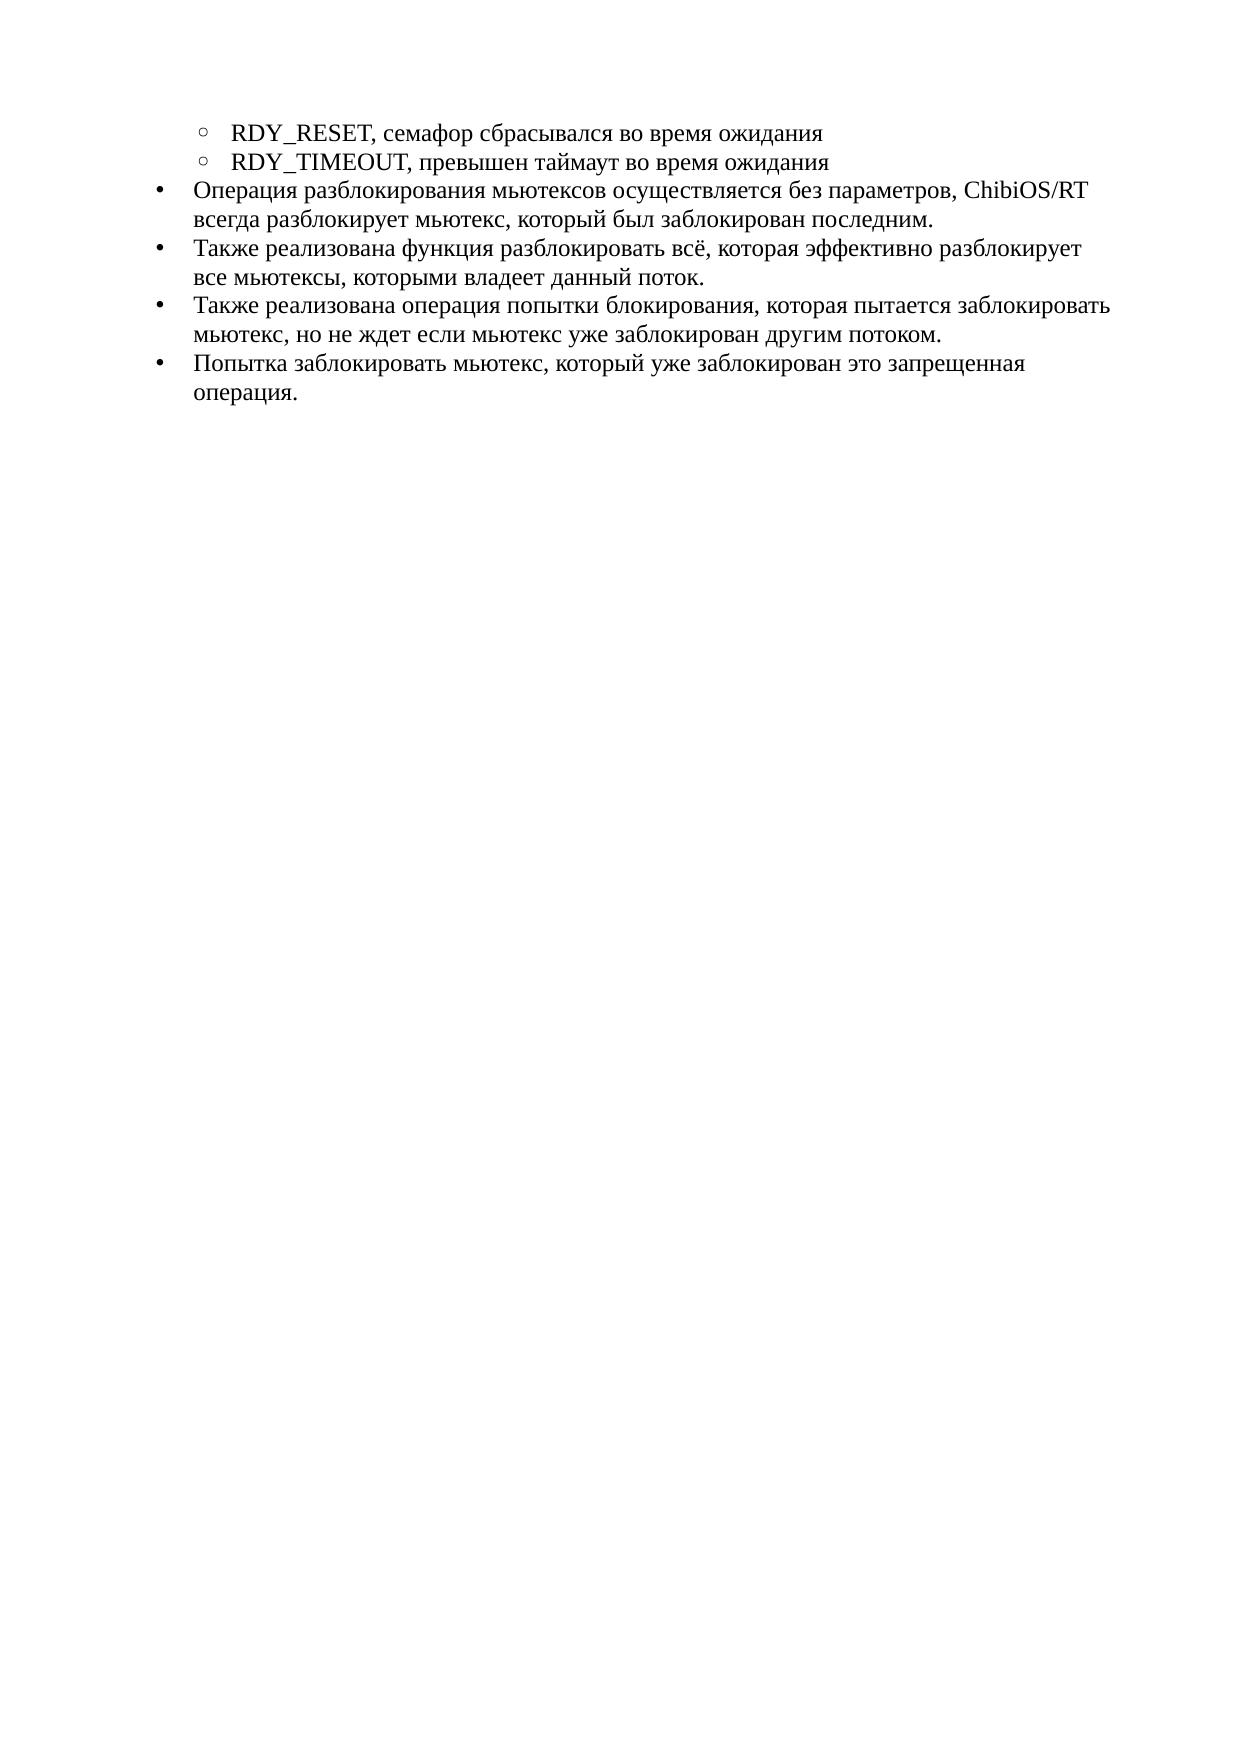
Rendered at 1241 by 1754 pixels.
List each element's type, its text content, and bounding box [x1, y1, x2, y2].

list Также реализована операция попытки блокирования, которая пытается заблокировать мьютекс, но не ждет если мьютекс уже заблокирован другим потоком. [156, 291, 1122, 348]
list Также реализована функция разблокировать всё, которая эффективно разблокирует все мьютексы, которыми владеет данный поток. [156, 233, 1122, 291]
list RDY_RESET, семафор сбрасывался во время ожидания [193, 118, 1122, 147]
list Операция разблокирования мьютексов осуществляется без параметров, ChibiOS/RT всегда разблокирует мьютекс, который был заблокирован последним. [156, 176, 1122, 233]
list RDY_TIMEOUT, превышен таймаут во время ожидания [193, 147, 1122, 176]
list Попытка заблокировать мьютекс, который уже заблокирован это запрещенная операция. [156, 348, 1122, 406]
